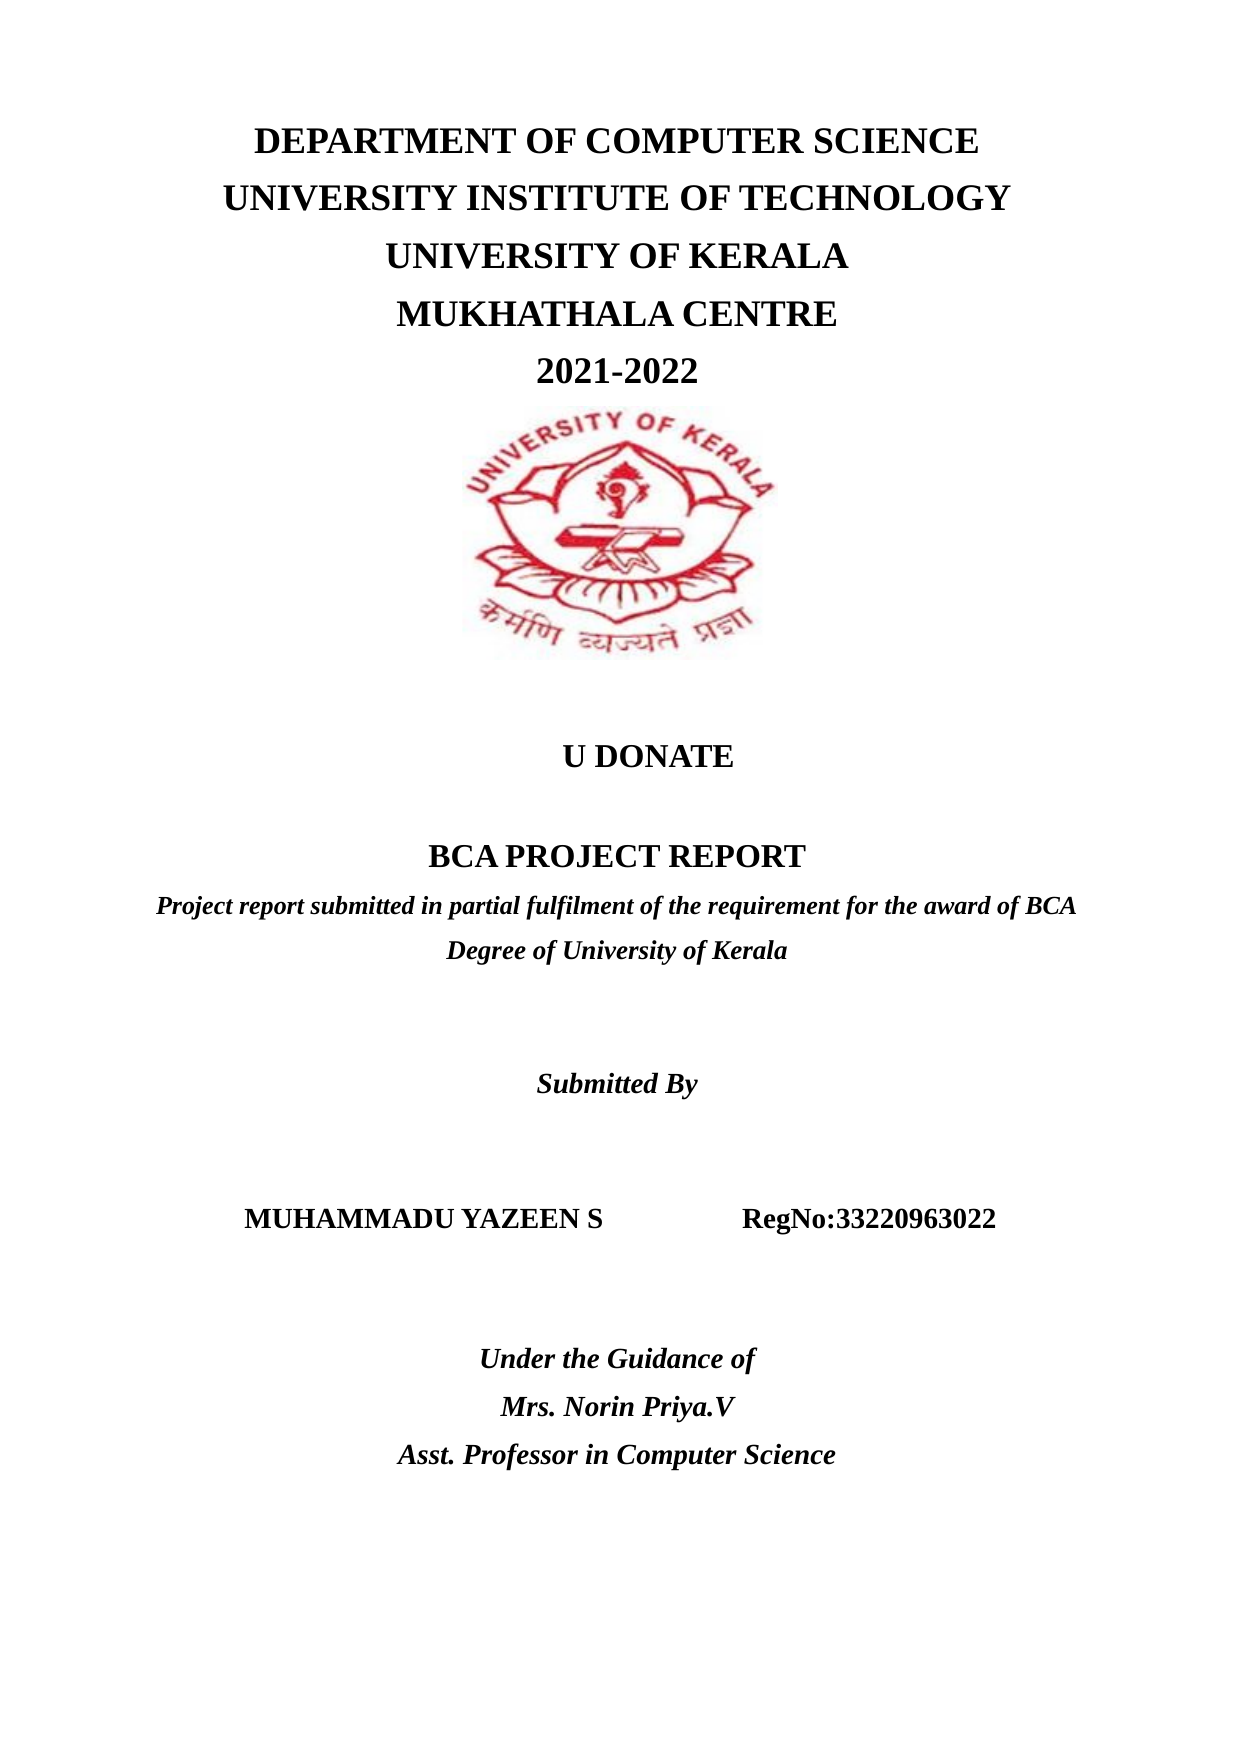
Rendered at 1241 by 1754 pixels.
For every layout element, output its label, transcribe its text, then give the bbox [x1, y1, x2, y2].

text Mrs. Norin Priya.V [118, 1389, 1122, 1423]
picture [462, 406, 778, 660]
text UNIVERSITY INSTITUTE OF TECHNOLOGY [118, 176, 1122, 219]
text U DONATE [118, 737, 1122, 775]
text Degree of University of Kerala [118, 934, 1122, 965]
text Submitted By [118, 1067, 1122, 1100]
text DEPARTMENT OF COMPUTER SCIENCE [118, 118, 1122, 161]
text Under the Guidance of [118, 1341, 1122, 1374]
text Asst. Professor in Computer Science [118, 1437, 1122, 1471]
text MUHAMMADU YAZEEN S RegNo:33220963022 [118, 1201, 1122, 1235]
text UNIVERSITY OF KERALA [118, 233, 1122, 277]
text Project report submitted in partial fulfilment of the requirement for the award of BCA [118, 890, 1122, 920]
text BCA PROJECT REPORT [118, 837, 1122, 875]
text 2021-2022 [118, 349, 1122, 392]
text MUKHATHALA CENTRE [118, 291, 1122, 334]
